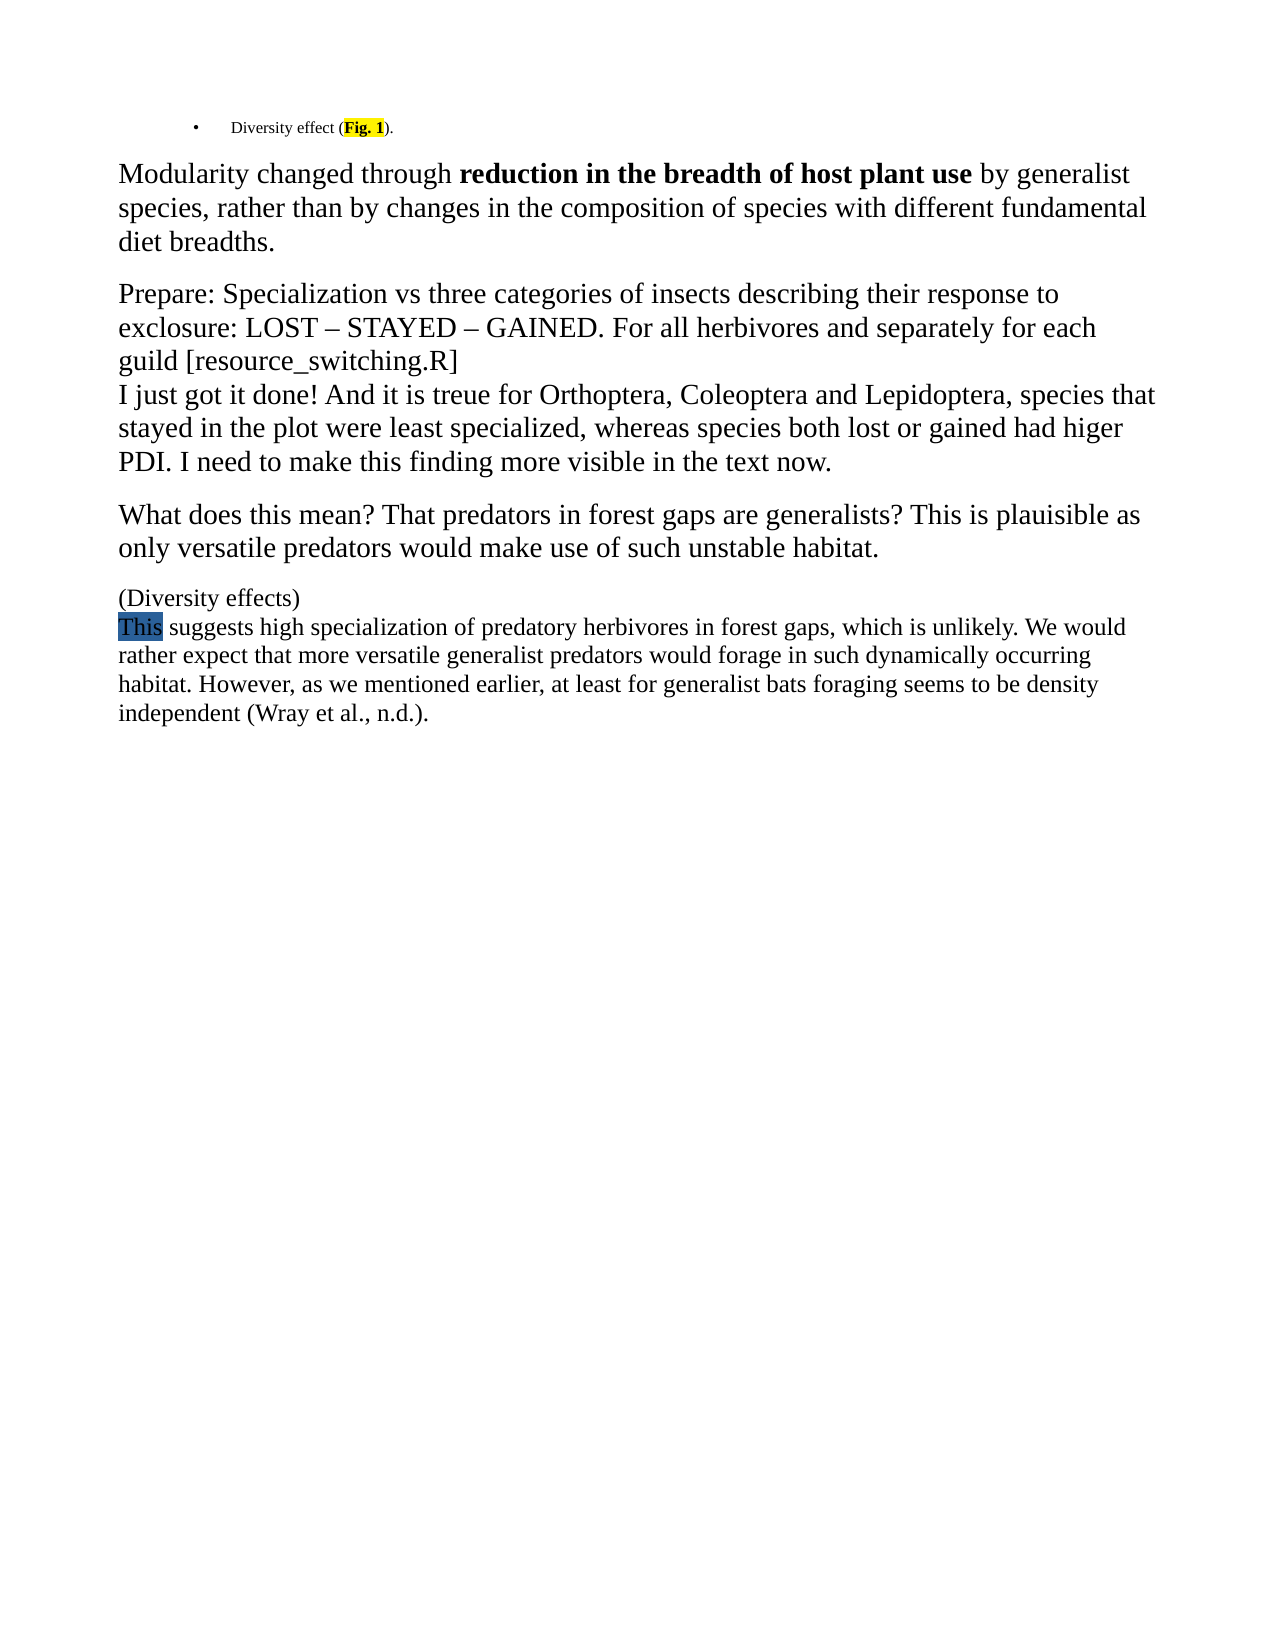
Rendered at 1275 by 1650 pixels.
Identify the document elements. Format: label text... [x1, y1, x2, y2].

text What does this mean? That predators in forest gaps are generalists? This is plauisible as only versatile predators would make use of such unstable habitat. [118, 497, 1157, 564]
text (Diversity effects) [118, 583, 1157, 612]
list Diversity effect (Fig. 1). [193, 118, 1157, 137]
text This suggests high specialization of predatory herbivores in forest gaps, which is unlikely. We would rather expect that more versatile generalist predators would forage in such dynamically occurring habitat. However, as we mentioned earlier, at least for generalist bats foraging seems to be density independent (Wray et al., n.d.). [118, 612, 1157, 727]
text Prepare: Specialization vs three categories of insects describing their response to exclosure: LOST – STAYED – GAINED. For all herbivores and separately for each guild [resource_switching.R] [118, 276, 1157, 377]
text I just got it done! And it is treue for Orthoptera, Coleoptera and Lepidoptera, species that stayed in the plot were least specialized, whereas species both lost or gained had higer PDI. I need to make this finding more visible in the text now. [118, 377, 1157, 478]
text Modularity changed through reduction in the breadth of host plant use by generalist species, rather than by changes in the composition of species with different fundamental diet breadths. [118, 157, 1157, 257]
